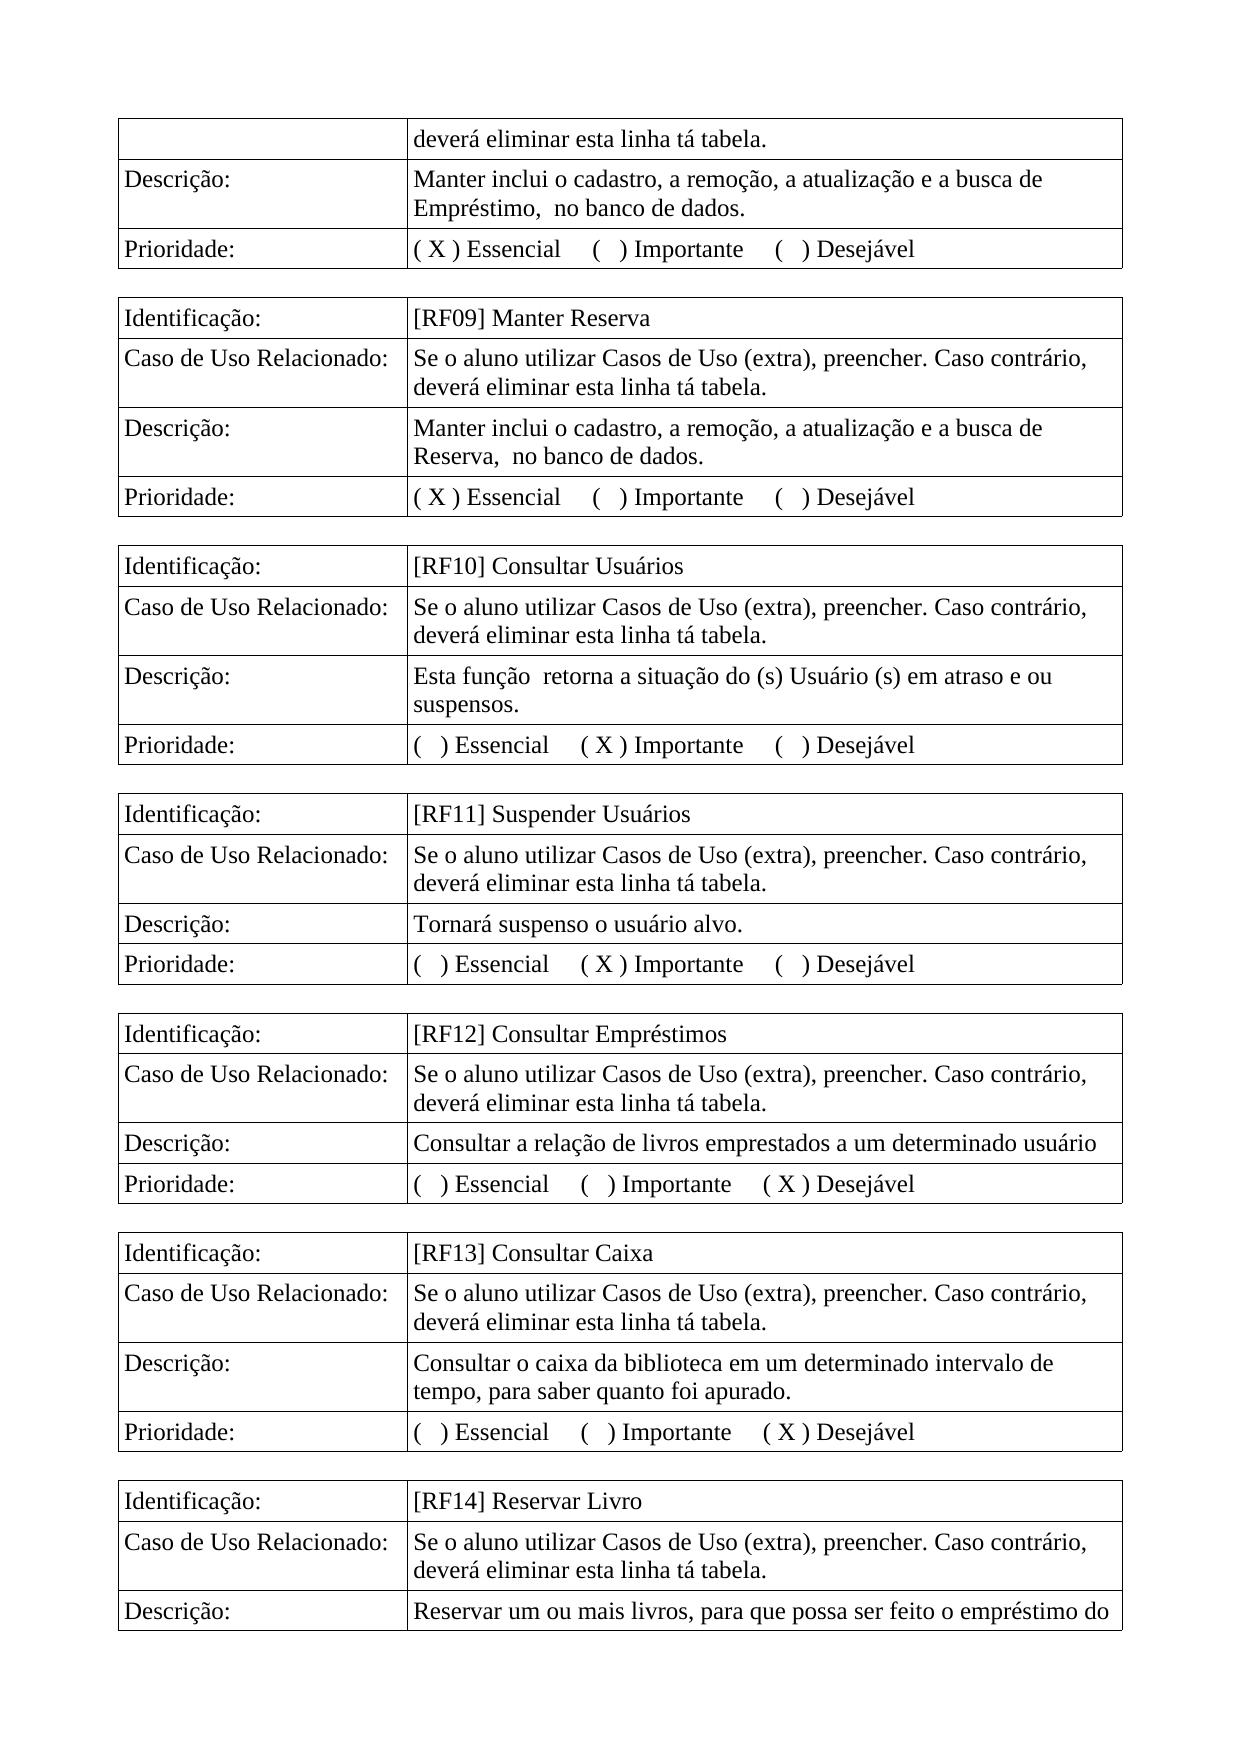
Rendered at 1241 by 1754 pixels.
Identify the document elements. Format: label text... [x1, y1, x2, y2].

table_cell Reservar um ou mais livros, para que possa ser feito o empréstimo do [408, 1591, 1122, 1630]
table_cell ( X ) Essencial ( ) Importante ( ) Desejável [408, 229, 1122, 268]
table_header [RF10] Consultar Usuários [408, 546, 1122, 586]
table_cell Tornará suspenso o usuário alvo. [408, 904, 1122, 943]
table_header [RF13] Consultar Caixa [408, 1233, 1122, 1272]
table_cell ( ) Essencial ( ) Importante ( X ) Desejável [408, 1412, 1122, 1451]
table_header [RF14] Reservar Livro [408, 1481, 1122, 1521]
table_cell Descrição: [119, 1591, 407, 1630]
table_cell ( ) Essencial ( ) Importante ( X ) Desejável [408, 1164, 1122, 1203]
table_cell Se o aluno utilizar Casos de Uso (extra), preencher. Caso contrário, deverá eliminar esta linha tá tabela. [408, 1522, 1122, 1590]
table_cell Caso de Uso Relacionado: [119, 339, 407, 407]
table_cell Manter inclui o cadastro, a remoção, a atualização e a busca de Reserva, no banco de dados. [408, 408, 1122, 476]
table_cell deverá eliminar esta linha tá tabela. [408, 119, 1122, 158]
table_cell [119, 119, 407, 158]
table_cell Esta função retorna a situação do (s) Usuário (s) em atraso e ou suspensos. [408, 656, 1122, 724]
table_header [RF09] Manter Reserva [408, 298, 1122, 337]
table_cell Descrição: [119, 656, 407, 724]
table_cell Consultar o caixa da biblioteca em um determinado intervalo de tempo, para saber quanto foi apurado. [408, 1343, 1122, 1411]
table_header Identificação: [119, 1014, 407, 1053]
table_header [RF11] Suspender Usuários [408, 794, 1122, 834]
table_header Identificação: [119, 546, 407, 586]
table_cell Se o aluno utilizar Casos de Uso (extra), preencher. Caso contrário, deverá eliminar esta linha tá tabela. [408, 835, 1122, 903]
table_header Identificação: [119, 1233, 407, 1272]
table_cell ( X ) Essencial ( ) Importante ( ) Desejável [408, 477, 1122, 516]
table_header Identificação: [119, 298, 407, 337]
table_cell Prioridade: [119, 725, 407, 764]
table_cell Prioridade: [119, 1412, 407, 1451]
table_cell ( ) Essencial ( X ) Importante ( ) Desejável [408, 725, 1122, 764]
table_cell Caso de Uso Relacionado: [119, 587, 407, 655]
table_cell Se o aluno utilizar Casos de Uso (extra), preencher. Caso contrário, deverá eliminar esta linha tá tabela. [408, 1274, 1122, 1342]
table_cell Caso de Uso Relacionado: [119, 1274, 407, 1342]
table_cell Se o aluno utilizar Casos de Uso (extra), preencher. Caso contrário, deverá eliminar esta linha tá tabela. [408, 1054, 1122, 1122]
table_cell Descrição: [119, 1343, 407, 1411]
table_cell Prioridade: [119, 229, 407, 268]
table_cell ( ) Essencial ( X ) Importante ( ) Desejável [408, 944, 1122, 984]
table_cell Descrição: [119, 160, 407, 228]
table_cell Prioridade: [119, 477, 407, 516]
table_cell Descrição: [119, 904, 407, 943]
table_cell Manter inclui o cadastro, a remoção, a atualização e a busca de Empréstimo, no banco de dados. [408, 160, 1122, 228]
table_header Identificação: [119, 1481, 407, 1521]
table_header Identificação: [119, 794, 407, 834]
table_cell Prioridade: [119, 944, 407, 984]
table_cell Caso de Uso Relacionado: [119, 1054, 407, 1122]
table_cell Se o aluno utilizar Casos de Uso (extra), preencher. Caso contrário, deverá eliminar esta linha tá tabela. [408, 339, 1122, 407]
table_cell Descrição: [119, 408, 407, 476]
table_cell Consultar a relação de livros emprestados a um determinado usuário [408, 1123, 1122, 1163]
table_header [RF12] Consultar Empréstimos [408, 1014, 1122, 1053]
table_cell Se o aluno utilizar Casos de Uso (extra), preencher. Caso contrário, deverá eliminar esta linha tá tabela. [408, 587, 1122, 655]
table_cell Descrição: [119, 1123, 407, 1163]
table_cell Caso de Uso Relacionado: [119, 1522, 407, 1590]
table_cell Prioridade: [119, 1164, 407, 1203]
table_cell Caso de Uso Relacionado: [119, 835, 407, 903]
